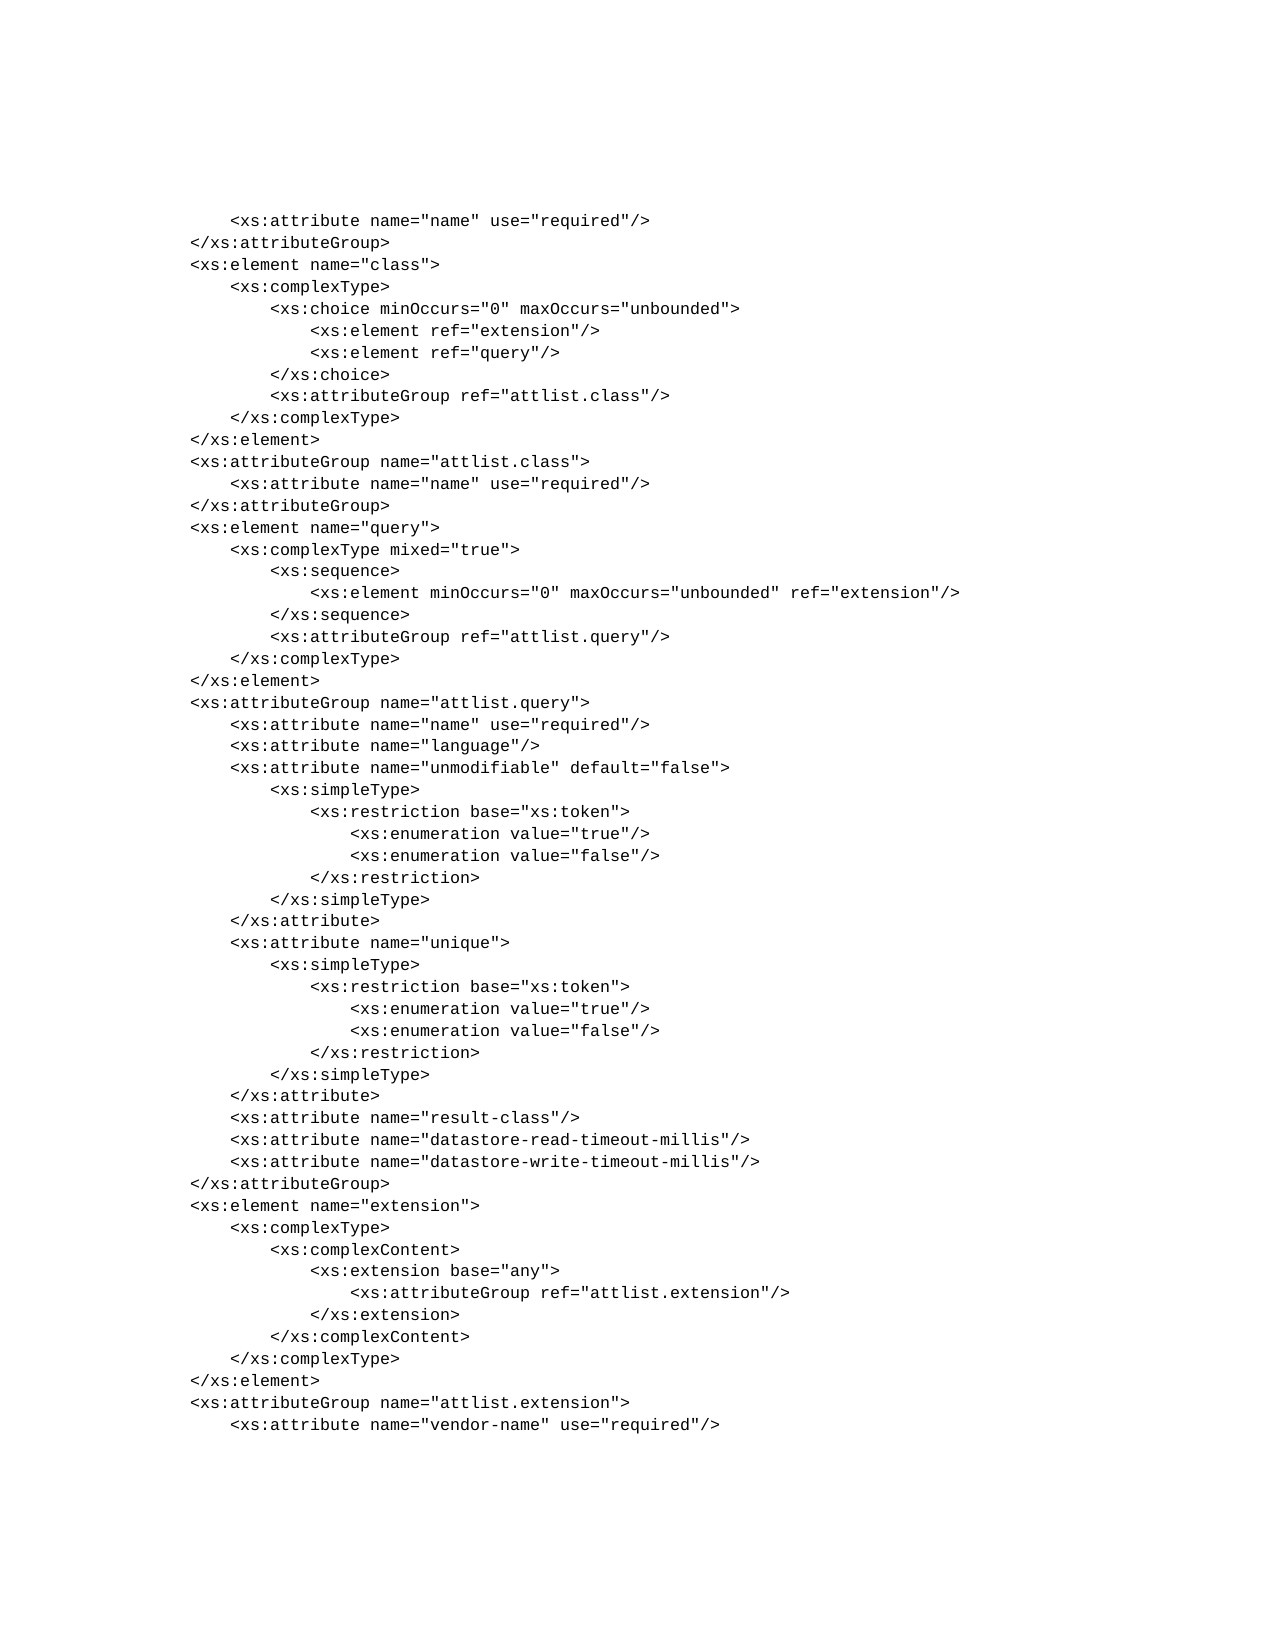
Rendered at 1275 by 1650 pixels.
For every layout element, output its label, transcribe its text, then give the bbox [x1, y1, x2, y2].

text </xs:complexContent> [150, 1326, 1125, 1347]
text </xs:attribute> [150, 910, 1125, 932]
text </xs:attribute> [150, 1085, 1125, 1107]
text </xs:restriction> [150, 866, 1125, 888]
text </xs:sequence> [150, 604, 1125, 626]
text </xs:complexType> [150, 647, 1125, 669]
text <xs:complexType mixed="true"> [150, 538, 1125, 560]
text <xs:attributeGroup ref="attlist.query"/> [150, 626, 1125, 647]
text <xs:attributeGroup ref="attlist.extension"/> [150, 1282, 1125, 1304]
text <xs:simpleType> [150, 779, 1125, 801]
text <xs:attributeGroup name="attlist.extension"> [150, 1391, 1125, 1413]
text <xs:attribute name="language"/> [150, 735, 1125, 757]
text <xs:choice minOccurs="0" maxOccurs="unbounded"> [150, 297, 1125, 319]
text <xs:attribute name="datastore-write-timeout-millis"/> [150, 1151, 1125, 1172]
text <xs:attribute name="name" use="required"/> [150, 472, 1125, 494]
text <xs:attribute name="unmodifiable" default="false"> [150, 757, 1125, 779]
text <xs:extension base="any"> [150, 1260, 1125, 1282]
text <xs:attributeGroup name="attlist.class"> [150, 451, 1125, 472]
text <xs:attribute name="name" use="required"/> [150, 210, 1125, 232]
text </xs:attributeGroup> [150, 494, 1125, 516]
text <xs:attribute name="result-class"/> [150, 1107, 1125, 1129]
text <xs:restriction base="xs:token"> [150, 976, 1125, 997]
text <xs:attribute name="datastore-read-timeout-millis"/> [150, 1129, 1125, 1151]
text <xs:attributeGroup ref="attlist.class"/> [150, 385, 1125, 407]
text <xs:element name="extension"> [150, 1194, 1125, 1216]
text <xs:complexType> [150, 1216, 1125, 1238]
text </xs:simpleType> [150, 888, 1125, 910]
text <xs:enumeration value="true"/> [150, 822, 1125, 844]
text </xs:simpleType> [150, 1063, 1125, 1085]
text </xs:complexType> [150, 407, 1125, 429]
text <xs:element ref="query"/> [150, 341, 1125, 363]
text </xs:element> [150, 429, 1125, 451]
text <xs:enumeration value="true"/> [150, 997, 1125, 1019]
text </xs:attributeGroup> [150, 1172, 1125, 1194]
text <xs:attribute name="unique"> [150, 932, 1125, 954]
text </xs:element> [150, 1369, 1125, 1391]
text <xs:attribute name="vendor-name" use="required"/> [150, 1413, 1125, 1435]
text <xs:element ref="extension"/> [150, 319, 1125, 341]
text </xs:element> [150, 669, 1125, 691]
text </xs:restriction> [150, 1041, 1125, 1063]
text <xs:restriction base="xs:token"> [150, 801, 1125, 822]
text <xs:complexContent> [150, 1238, 1125, 1260]
text <xs:element minOccurs="0" maxOccurs="unbounded" ref="extension"/> [150, 582, 1125, 604]
text <xs:sequence> [150, 560, 1125, 582]
text <xs:simpleType> [150, 954, 1125, 976]
text </xs:complexType> [150, 1347, 1125, 1369]
text </xs:choice> [150, 363, 1125, 385]
text </xs:extension> [150, 1304, 1125, 1326]
text <xs:enumeration value="false"/> [150, 844, 1125, 866]
text <xs:element name="class"> [150, 254, 1125, 276]
text <xs:element name="query"> [150, 516, 1125, 538]
text </xs:attributeGroup> [150, 232, 1125, 254]
text <xs:attribute name="name" use="required"/> [150, 713, 1125, 735]
text <xs:enumeration value="false"/> [150, 1019, 1125, 1041]
text <xs:attributeGroup name="attlist.query"> [150, 691, 1125, 713]
text <xs:complexType> [150, 276, 1125, 297]
